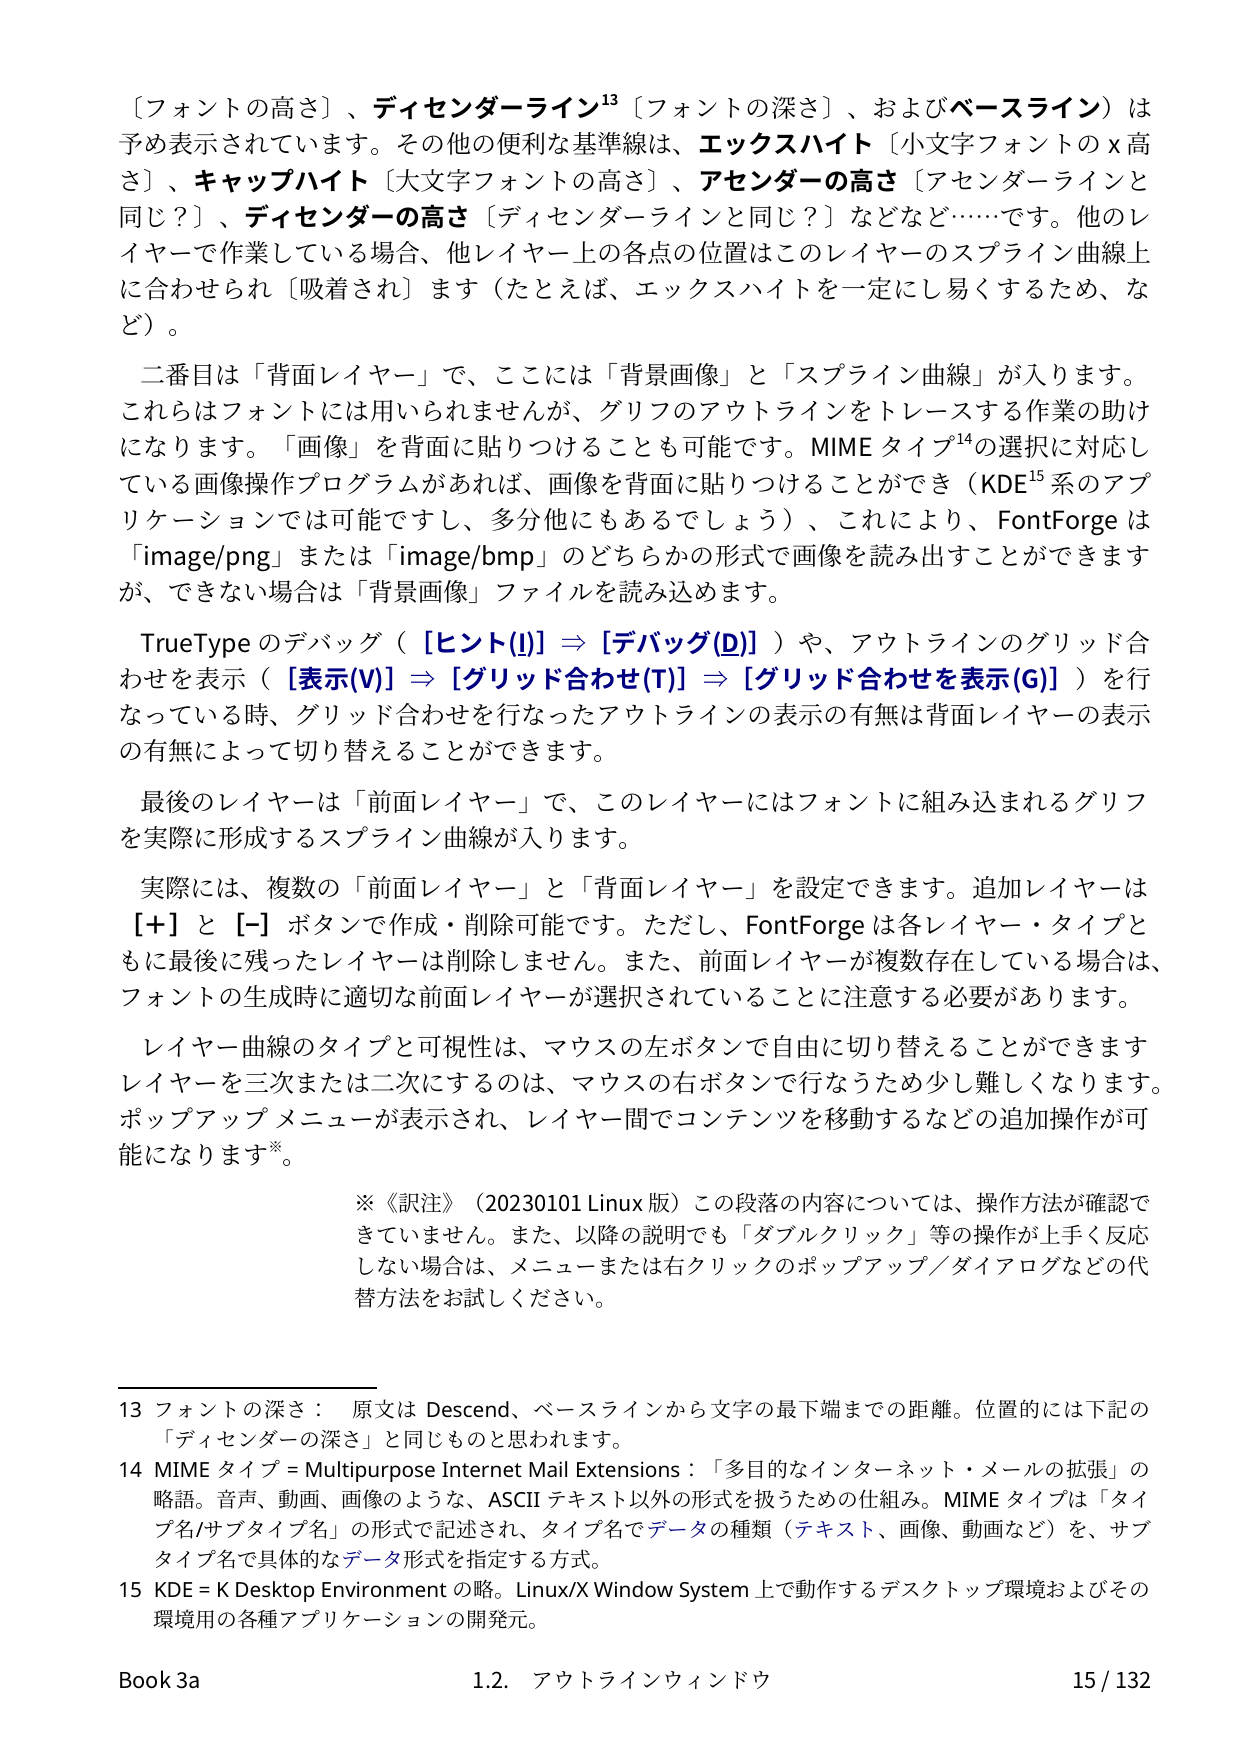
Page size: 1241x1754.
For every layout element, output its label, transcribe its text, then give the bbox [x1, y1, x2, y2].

text TrueType のデバッグ（［ヒント(I)］⇒［デバッグ(D)］）や、アウトラインのグリッド合わせを表示（［表示(V)］⇒［グリッド合わせ(T)］⇒［グリッド合わせを表示(G)］）を行なっている時、グリッド合わせを行なったアウトラインの表示の有無は背面レイヤーの表示の有無によって切り替えることができます。 [118, 623, 1152, 768]
text MIME タイプ = Multipurpose Internet Mail Extensions：「多目的なインターネット・メールの拡張」の略語。音声、動画、画像のような、ASCII テキスト以外の形式を扱うための仕組み。MIME タイプは「タイプ名/サブタイプ名」の形式で記述され、タイプ名でデータの種類（テキスト、画像、動画など）を、サブタイプ名で具体的なデータ形式を指定する方式。 [118, 1454, 1152, 1574]
text 最後のレイヤーは「前面レイヤー」で、このレイヤーにはフォントに組み込まれるグリフを実際に形成するスプライン曲線が入ります。 [118, 783, 1152, 854]
text 最初のレイヤーは「ガイドライン」と「スプライン曲線」です。これはフォント内のすべてのグリフに共通です。いくつかの基準線（x=0 線〔文字の原点〕、アセンダーライン〔フォントの高さ〕、ディセンダーライン〔フォントの深さ〕、およびベースライン）は予め表示されています。その他の便利な基準線は、エックスハイト〔小文字フォントの x 高さ〕、キャップハイト〔大文字フォントの高さ〕、アセンダーの高さ〔アセンダーラインと同じ？〕、ディセンダーの高さ〔ディセンダーラインと同じ？〕などなど……です。他のレイヤーで作業している場合、他レイヤー上の各点の位置はこのレイヤーのスプライン曲線上に合わせられ〔吸着され〕ます（たとえば、エックスハイトを一定にし易くするため、など）。 [118, 88, 1152, 341]
text 二番目は「背面レイヤー」で、ここには「背景画像」と「スプライン曲線」が入ります。これらはフォントには用いられませんが、グリフのアウトラインをトレースする作業の助けになります。「画像」を背面に貼りつけることも可能です。MIME タイプの選択に対応している画像操作プログラムがあれば、画像を背面に貼りつけることができ（KDE 系のアプリケーションでは可能ですし、多分他にもあるでしょう）、これにより、FontForge は「image/png」または「image/bmp」のどちらかの形式で画像を読み出すことができますが、できない場合は「背景画像」ファイルを読み込めます。 [118, 356, 1152, 609]
text KDE = K Desktop Environment の略。Linux/X Window System上で動作するデスクトップ環境およびその環境用の各種アプリケーションの開発元。 [118, 1574, 1152, 1634]
text フォントの深さ： 原文は Descend、ベースラインから文字の最下端までの距離。位置的には下記の「ディセンダーの深さ」と同じものと思われます。 [118, 1394, 1152, 1454]
text 実際には、複数の「前面レイヤー」と「背面レイヤー」を設定できます。追加レイヤーは［＋］と［−］ボタンで作成・削除可能です。ただし、FontForge は各レイヤー・タイプともに最後に残ったレイヤーは削除しません。また、前面レイヤーが複数存在している場合は、フォントの生成時に適切な前面レイヤーが選択されていることに注意する必要があります。 [118, 869, 1152, 1013]
text ※《訳注》（20230101 Linux 版）この段落の内容については、操作方法が確認できていません。また、以降の説明でも「ダブルクリック」等の操作が上手く反応しない場合は、メニューまたは右クリックのポップアップ／ダイアログなどの代替方法をお試しください。 [354, 1186, 1152, 1312]
text レイヤー曲線のタイプと可視性は、マウスの左ボタンで自由に切り替えることができます。レイヤーを三次または二次にするのは、マウスの右ボタンで行なうため少し難しくなります。ポップアップ メニューが表示され、レイヤー間でコンテンツを移動するなどの追加操作が可能になります※。 [118, 1028, 1152, 1172]
